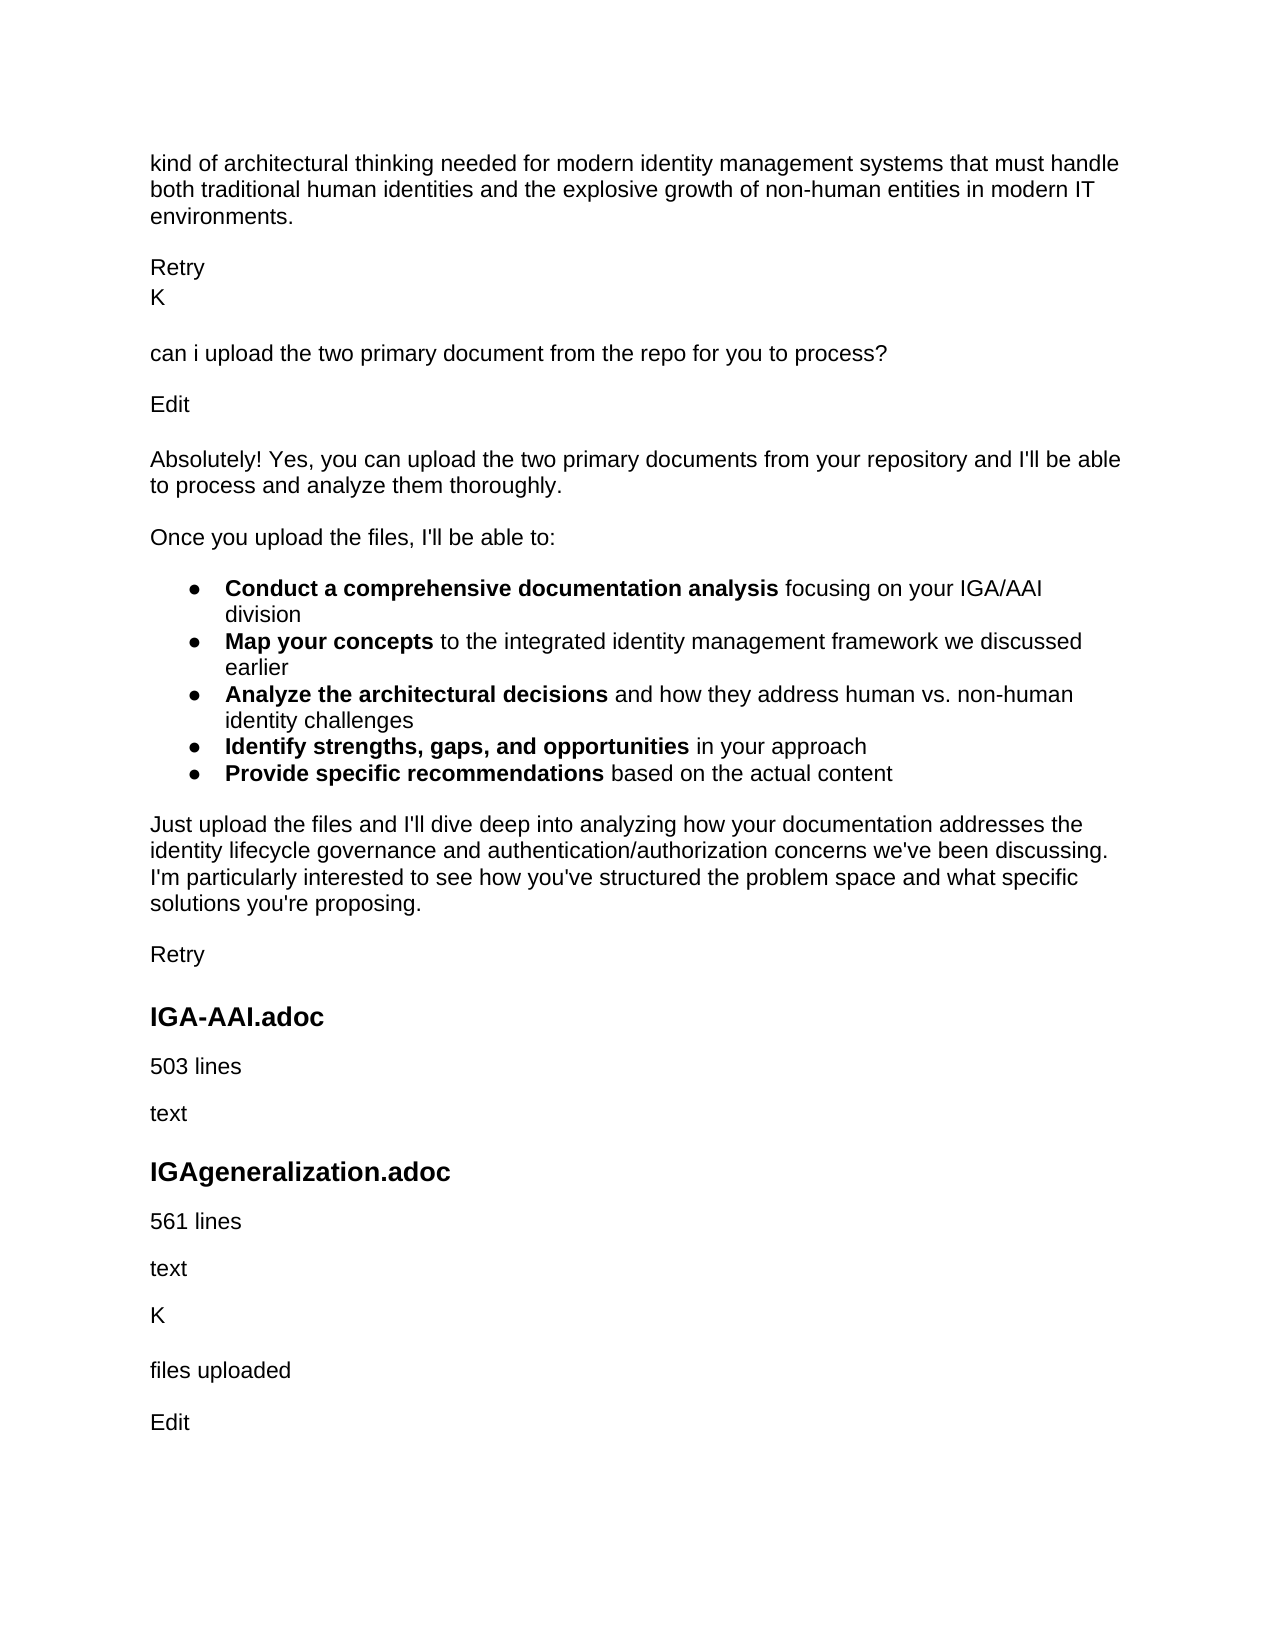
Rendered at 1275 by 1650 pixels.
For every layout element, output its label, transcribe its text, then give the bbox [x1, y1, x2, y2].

text text [150, 1100, 1125, 1126]
text can i upload the two primary document from the repo for you to process? [150, 339, 1125, 366]
text Edit [150, 391, 1125, 417]
list Conduct a comprehensive documentation analysis focusing on your IGA/AAI division [187, 575, 1125, 628]
list Provide specific recommendations based on the actual content [187, 759, 1125, 786]
text Retry [150, 254, 1125, 280]
text kind of architectural thinking needed for modern identity management systems that must handle both traditional human identities and the explosive growth of non-human entities in modern IT environments. [150, 150, 1125, 229]
text 561 lines [150, 1208, 1125, 1234]
subtitle IGA-AAI.adoc [150, 1001, 1125, 1032]
text Absolutely! Yes, you can upload the two primary documents from your repository and I'll be able to process and analyze them thoroughly. [150, 446, 1125, 499]
text Edit [150, 1408, 1125, 1435]
list Analyze the architectural decisions and how they address human vs. non-human identity challenges [187, 681, 1125, 733]
text K [150, 1302, 1125, 1328]
text K [150, 284, 1125, 311]
text Once you upload the files, I'll be able to: [150, 524, 1125, 550]
list Identify strengths, gaps, and opportunities in your approach [187, 733, 1125, 759]
text Just upload the files and I'll dive deep into analyzing how your documentation addresses the identity lifecycle governance and authentication/authorization concerns we've been discussing. I'm particularly interested to see how you've structured the problem space and what specific solutions you're proposing. [150, 811, 1125, 916]
text 503 lines [150, 1053, 1125, 1079]
list Map your concepts to the integrated identity management framework we discussed earlier [187, 628, 1125, 681]
subtitle IGAgeneralization.adoc [150, 1156, 1125, 1187]
text files uploaded [150, 1357, 1125, 1383]
text Retry [150, 941, 1125, 968]
text text [150, 1255, 1125, 1281]
